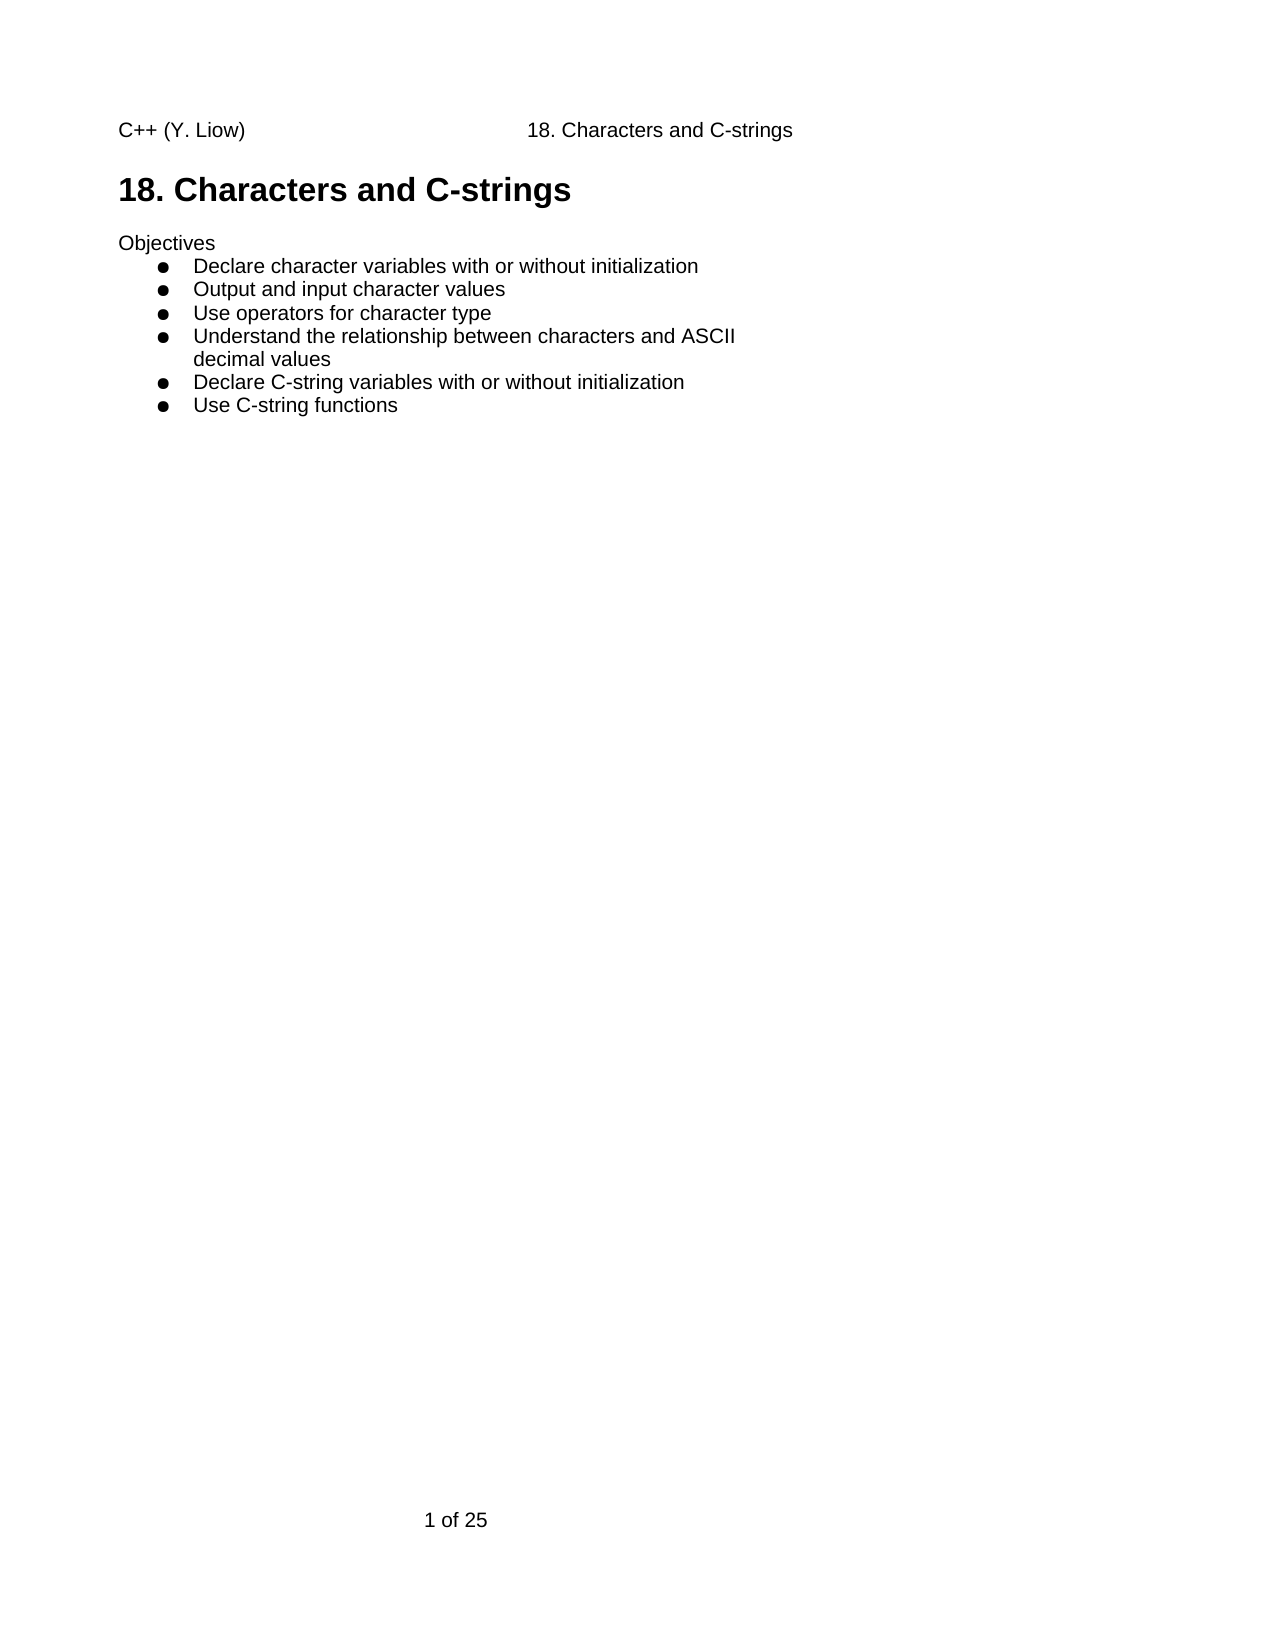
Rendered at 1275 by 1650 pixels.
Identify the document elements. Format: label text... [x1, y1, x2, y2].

list Use operators for character type [156, 301, 793, 324]
list Declare character variables with or without initialization [156, 254, 793, 278]
text 18. Characters and C-strings [118, 171, 793, 208]
list Output and input character values [156, 278, 793, 301]
list Declare C-string variables with or without initialization [156, 371, 793, 394]
text Objectives [118, 231, 793, 254]
list Understand the relationship between characters and ASCII decimal values [156, 324, 793, 371]
list Use C-string functions [156, 394, 793, 417]
